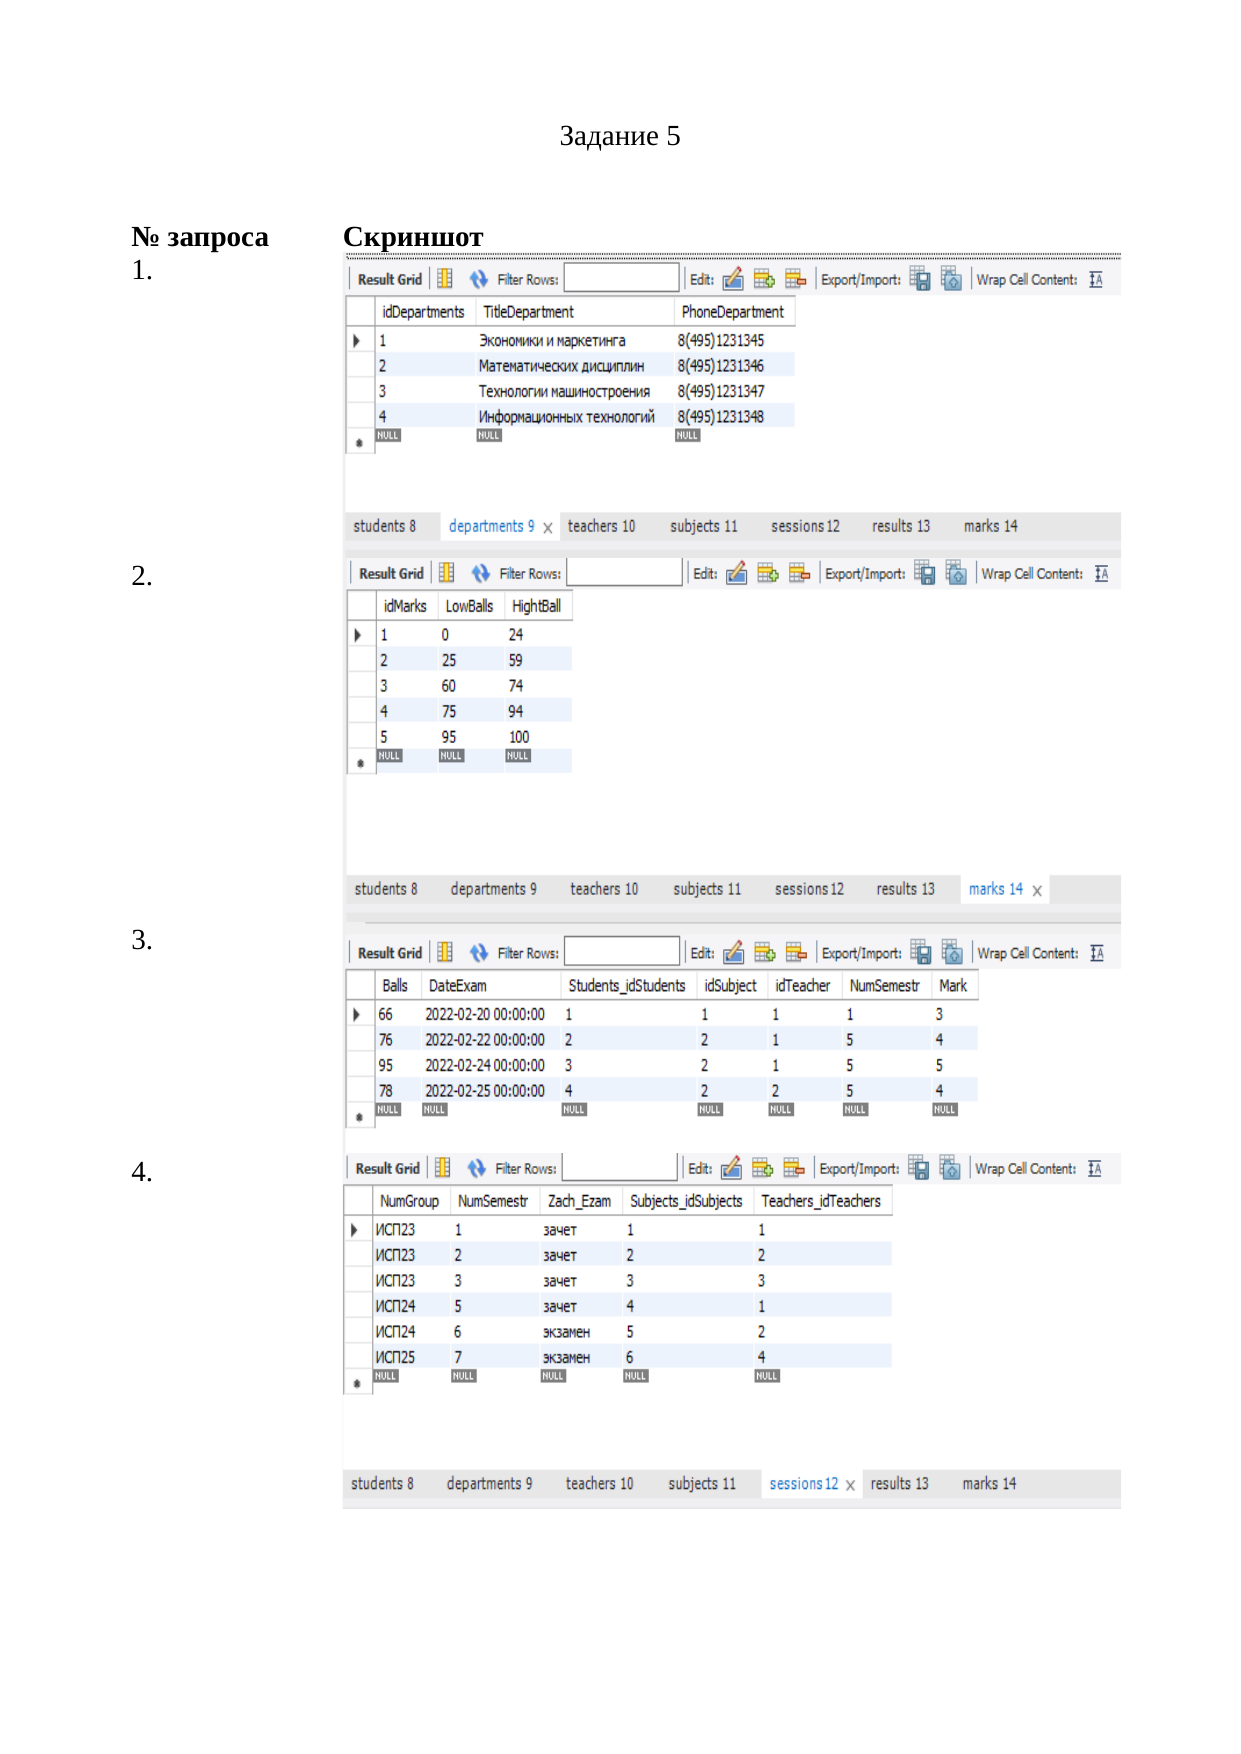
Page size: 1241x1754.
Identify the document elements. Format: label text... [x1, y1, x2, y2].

table_cell 4. [118, 1154, 330, 1508]
picture [342, 252, 1122, 1509]
table_cell [330, 252, 342, 558]
table_cell 2. [118, 559, 330, 922]
table_header № запроса [118, 219, 330, 252]
text Задание 5 [118, 118, 1122, 152]
table_cell 1. [118, 252, 330, 558]
table_cell [330, 1154, 342, 1508]
table_header Скриншот [330, 219, 1122, 252]
table_cell [330, 922, 342, 1154]
table_cell 3. [118, 922, 330, 1154]
table_cell [330, 559, 342, 922]
